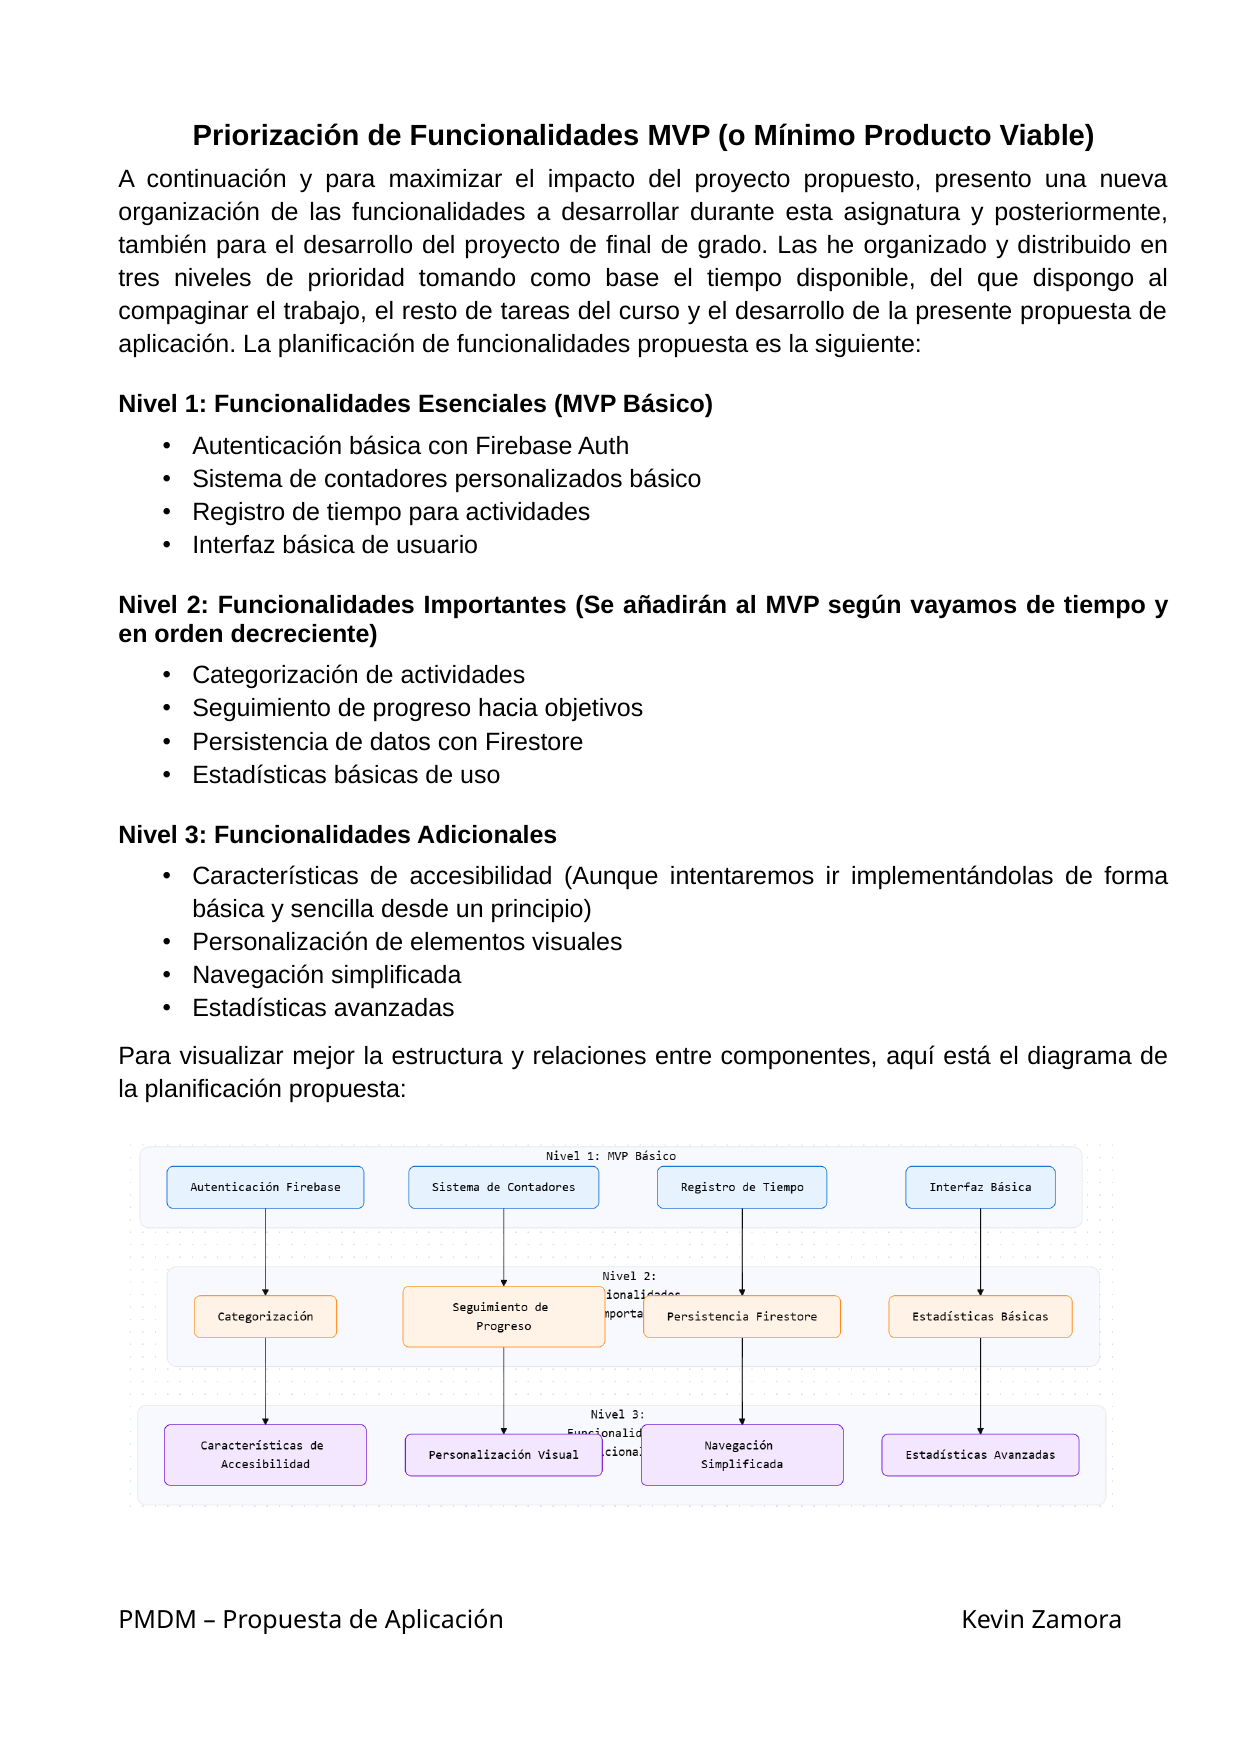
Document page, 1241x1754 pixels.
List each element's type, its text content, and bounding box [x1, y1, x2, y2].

list Autenticación básica con Firebase Auth [162, 431, 1170, 459]
text Para visualizar mejor la estructura y relaciones entre componentes, aquí está el diagrama de la planificación propuesta: [118, 1041, 1170, 1103]
list Navegación simplificada [162, 960, 1170, 989]
list Características de accesibilidad (Aunque intentaremos ir implementándolas de forma básica y sencilla desde un principio) [162, 861, 1170, 923]
picture [119, 1137, 1117, 1509]
list Sistema de contadores personalizados básico [162, 464, 1170, 493]
list Estadísticas básicas de uso [162, 759, 1170, 788]
list Registro de tiempo para actividades [162, 497, 1170, 526]
list Seguimiento de progreso hacia objetivos [162, 693, 1170, 722]
subtitle Nivel 3: Funcionalidades Adicionales [118, 820, 1170, 848]
list Estadísticas avanzadas [162, 993, 1170, 1022]
list Categorización de actividades [162, 660, 1170, 689]
subtitle Nivel 2: Funcionalidades Importantes (Se añadirán al MVP según vayamos de tiempo y en orden decreciente) [118, 590, 1170, 648]
subtitle Priorización de Funcionalidades MVP (o Mínimo Producto Viable) [118, 118, 1170, 152]
list Personalización de elementos visuales [162, 927, 1170, 956]
text A continuación y para maximizar el impacto del proyecto propuesto, presento una nueva organización de las funcionalidades a desarrollar durante esta asignatura y posteriormente, también para el desarrollo del proyecto de final de grado. Las he organizado y distribuido en tres niveles de prioridad tomando como base el tiempo disponible, del que dispongo al compaginar el trabajo, el resto de tareas del curso y el desarrollo de la presente propuesta de aplicación. La planificación de funcionalidades propuesta es la siguiente: [118, 164, 1170, 358]
list Interfaz básica de usuario [162, 530, 1170, 559]
subtitle Nivel 1: Funcionalidades Esenciales (MVP Básico) [118, 389, 1170, 418]
list Persistencia de datos con Firestore [162, 726, 1170, 755]
